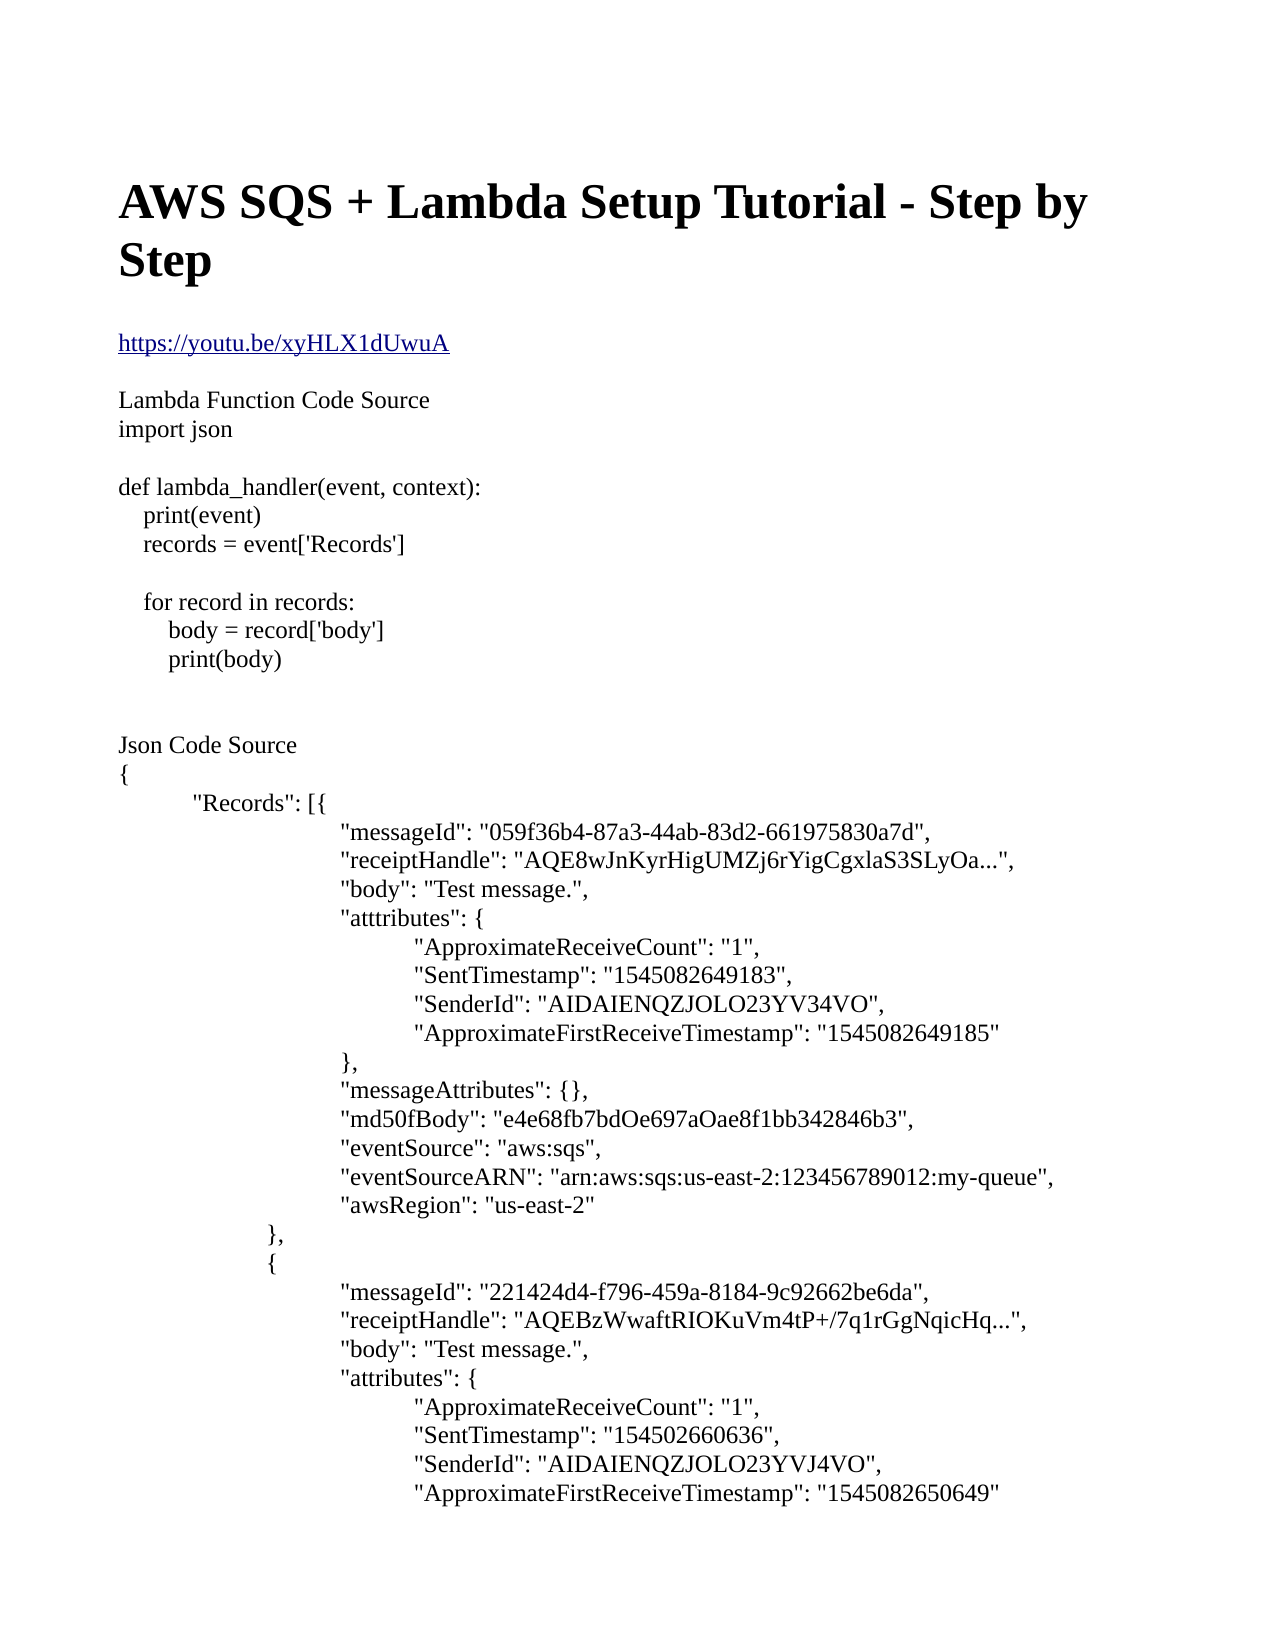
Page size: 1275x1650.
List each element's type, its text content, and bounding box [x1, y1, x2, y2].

text "ApproximateReceiveCount": "1", [118, 1392, 1157, 1421]
text }, [118, 1047, 1157, 1076]
text "eventSourceARN": "arn:aws:sqs:us-east-2:123456789012:my-queue", [118, 1162, 1157, 1191]
text "receiptHandle": "AQEBzWwaftRIOKuVm4tP+/7q1rGgNqicHq...", [118, 1306, 1157, 1334]
text def lambda_handler(event, context): [118, 472, 1157, 501]
text "eventSource": "aws:sqs", [118, 1133, 1157, 1162]
text "body": "Test message.", [118, 874, 1157, 903]
subtitle AWS SQS + Lambda Setup Tutorial - Step by Step [118, 172, 1157, 287]
text records = event['Records'] [118, 529, 1157, 558]
text "SenderId": "AIDAIENQZJOLO23YVJ4VO", [118, 1449, 1157, 1478]
text "attributes": { [118, 1363, 1157, 1392]
text "messageId": "059f36b4-87a3-44ab-83d2-661975830a7d", [118, 817, 1157, 846]
text "atttributes": { [118, 903, 1157, 932]
text "messageAttributes": {}, [118, 1076, 1157, 1104]
text "md50fBody": "e4e68fb7bdOe697aOae8f1bb342846b3", [118, 1104, 1157, 1133]
text Json Code Source [118, 731, 1157, 759]
text "messageId": "221424d4-f796-459a-8184-9c92662be6da", [118, 1277, 1157, 1306]
text "SentTimestamp": "1545082649183", [118, 961, 1157, 989]
text "SentTimestamp": "154502660636", [118, 1421, 1157, 1449]
text "awsRegion": "us-east-2" [118, 1191, 1157, 1219]
text https://youtu.be/xyHLX1dUwuA [118, 328, 1157, 357]
text "ApproximateFirstReceiveTimestamp": "1545082650649" [118, 1478, 1157, 1507]
text print(body) [118, 644, 1157, 673]
text }, [118, 1219, 1157, 1248]
text for record in records: [118, 587, 1157, 616]
text Lambda Function Code Source [118, 386, 1157, 414]
text "receiptHandle": "AQE8wJnKyrHigUMZj6rYigCgxlaS3SLyOa...", [118, 846, 1157, 874]
text import json [118, 414, 1157, 443]
text print(event) [118, 501, 1157, 529]
text { [118, 1248, 1157, 1277]
text "Records": [{ [118, 788, 1157, 817]
text "ApproximateFirstReceiveTimestamp": "1545082649185" [118, 1018, 1157, 1047]
text "body": "Test message.", [118, 1334, 1157, 1363]
text "ApproximateReceiveCount": "1", [118, 932, 1157, 961]
text { [118, 759, 1157, 788]
text "SenderId": "AIDAIENQZJOLO23YV34VO", [118, 989, 1157, 1018]
text body = record['body'] [118, 616, 1157, 644]
